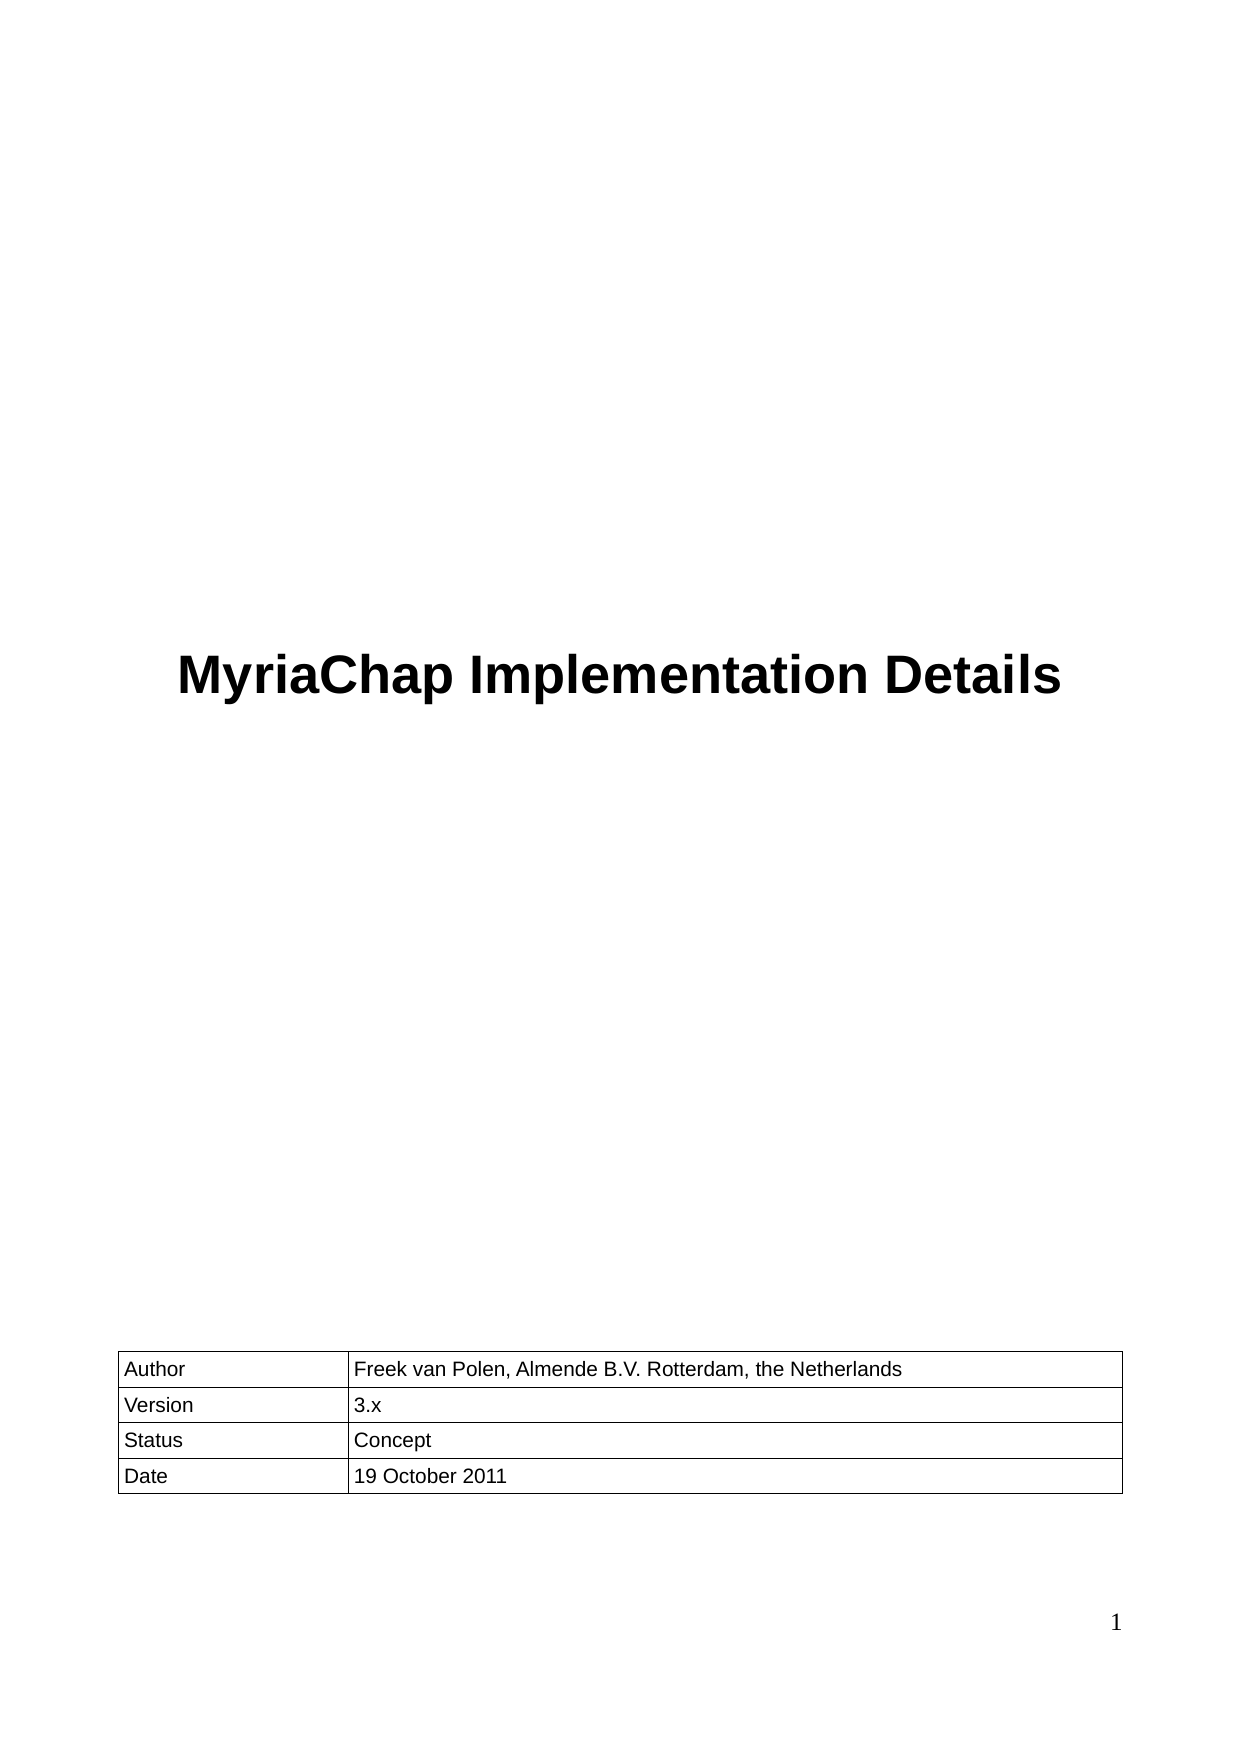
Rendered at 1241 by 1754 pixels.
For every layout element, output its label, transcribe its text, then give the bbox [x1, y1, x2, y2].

table_header Freek van Polen, Almende B.V. Rotterdam, the Netherlands [349, 1352, 1122, 1387]
table_cell Concept [349, 1423, 1122, 1458]
table_cell Version [119, 1388, 348, 1422]
table_cell Date [119, 1459, 348, 1493]
text MyriaChap Implementation Details [118, 518, 1122, 892]
table_cell 19 October 2011 [349, 1459, 1122, 1493]
table_cell Status [119, 1423, 348, 1458]
table_header Author [119, 1352, 348, 1387]
table_cell 3.x [349, 1388, 1122, 1422]
